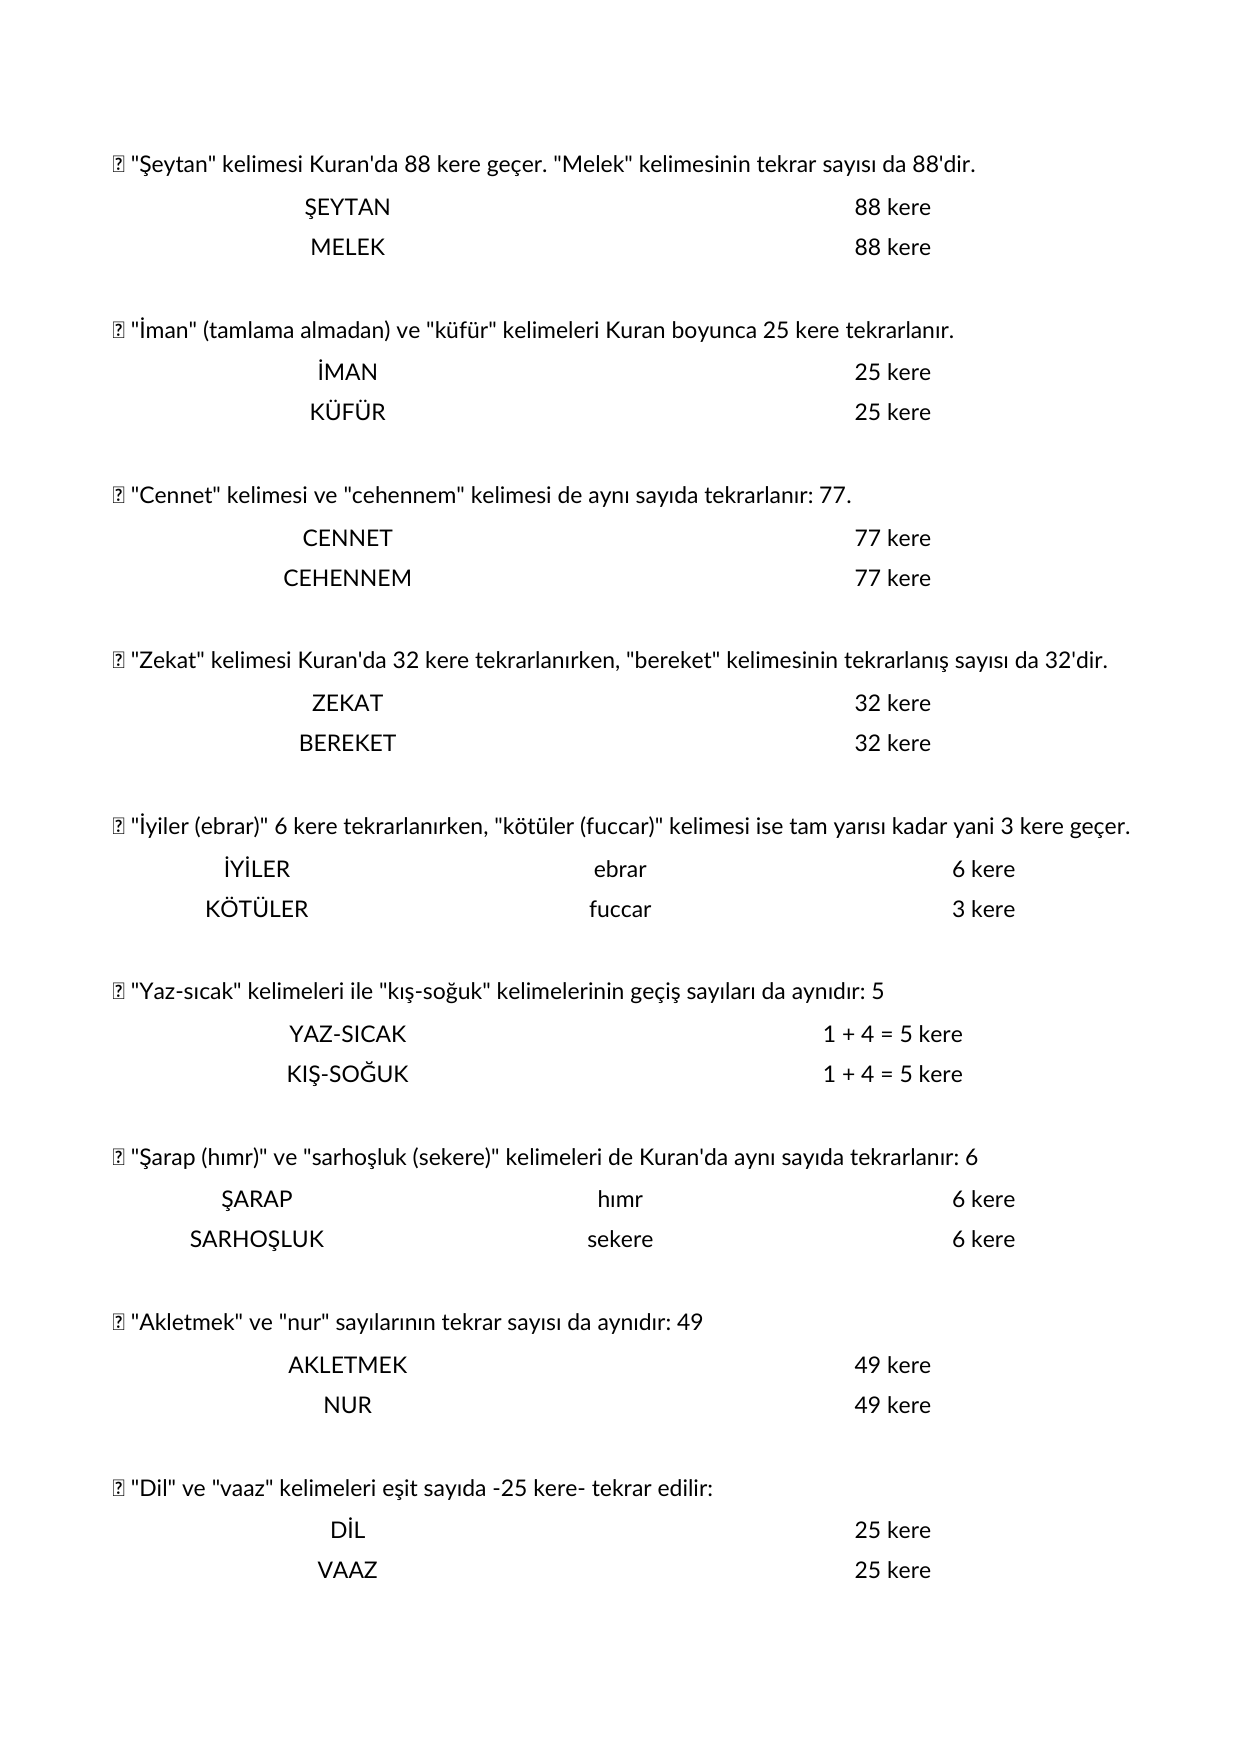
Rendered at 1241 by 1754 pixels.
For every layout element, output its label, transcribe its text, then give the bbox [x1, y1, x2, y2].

table_cell 32 kere [620, 729, 1165, 769]
table_cell 25 kere [620, 398, 1165, 438]
table_cell KÖTÜLER [75, 894, 438, 934]
table_header ZEKAT [75, 689, 620, 729]
table_header 1 + 4 = 5 kere [620, 1020, 1165, 1060]
table_header 25 kere [620, 358, 1165, 398]
table_cell CEHENNEM [75, 564, 620, 603]
table_header YAZ-SICAK [75, 1020, 620, 1060]
text  "Akletmek" ve "nur" sayılarının tekrar sayısı da aynıdır: 49 [75, 1308, 1165, 1335]
table_header 25 kere [620, 1516, 1165, 1556]
table_cell MELEK [75, 233, 620, 273]
table_header 6 kere [802, 854, 1165, 894]
table_header AKLETMEK [75, 1351, 620, 1391]
table_header DİL [75, 1516, 620, 1556]
table_header 49 kere [620, 1351, 1165, 1391]
table_cell BEREKET [75, 729, 620, 769]
table_cell 77 kere [620, 564, 1165, 603]
table_header CENNET [75, 524, 620, 563]
table_header ebrar [438, 854, 802, 894]
text  "Şarap (hımr)" ve "sarhoşluk (sekere)" kelimeleri de Kuran'da aynı sayıda tekrarlanır: 6 [75, 1142, 1165, 1170]
table_header ŞARAP [75, 1185, 438, 1225]
table_cell 6 kere [802, 1225, 1165, 1265]
table_cell NUR [75, 1391, 620, 1431]
table_cell KIŞ-SOĞUK [75, 1060, 620, 1100]
table_header İYİLER [75, 854, 438, 894]
text  "Şeytan" kelimesi Kuran'da 88 kere geçer. "Melek" kelimesinin tekrar sayısı da 88'dir. [75, 150, 1165, 177]
table_header İMAN [75, 358, 620, 398]
table_cell fuccar [438, 894, 802, 934]
table_cell sekere [438, 1225, 802, 1265]
table_cell 3 kere [802, 894, 1165, 934]
table_header 6 kere [802, 1185, 1165, 1225]
text  "Dil" ve "vaaz" kelimeleri eşit sayıda -25 kere- tekrar edilir: [75, 1473, 1165, 1501]
table_cell 88 kere [620, 233, 1165, 273]
table_header hımr [438, 1185, 802, 1225]
table_cell KÜFÜR [75, 398, 620, 438]
table_header 88 kere [620, 193, 1165, 233]
table_cell 49 kere [620, 1391, 1165, 1431]
text  "İman" (tamlama almadan) ve "küfür" kelimeleri Kuran boyunca 25 kere tekrarlanır. [75, 315, 1165, 343]
text  "Zekat" kelimesi Kuran'da 32 kere tekrarlanırken, "bereket" kelimesinin tekrarlanış sayısı da 32'dir. [75, 646, 1165, 674]
table_header 32 kere [620, 689, 1165, 729]
text  "Cennet" kelimesi ve "cehennem" kelimesi de aynı sayıda tekrarlanır: 77. [75, 481, 1165, 508]
table_cell SARHOŞLUK [75, 1225, 438, 1265]
text  "İyiler (ebrar)" 6 kere tekrarlanırken, "kötüler (fuccar)" kelimesi ise tam yarısı kadar yani 3 kere geçer. [75, 812, 1165, 839]
table_cell 1 + 4 = 5 kere [620, 1060, 1165, 1100]
table_header 77 kere [620, 524, 1165, 563]
table_header ŞEYTAN [75, 193, 620, 233]
table_cell VAAZ [75, 1556, 620, 1596]
table_cell 25 kere [620, 1556, 1165, 1596]
text  "Yaz-sıcak" kelimeleri ile "kış-soğuk" kelimelerinin geçiş sayıları da aynıdır: 5 [75, 977, 1165, 1004]
